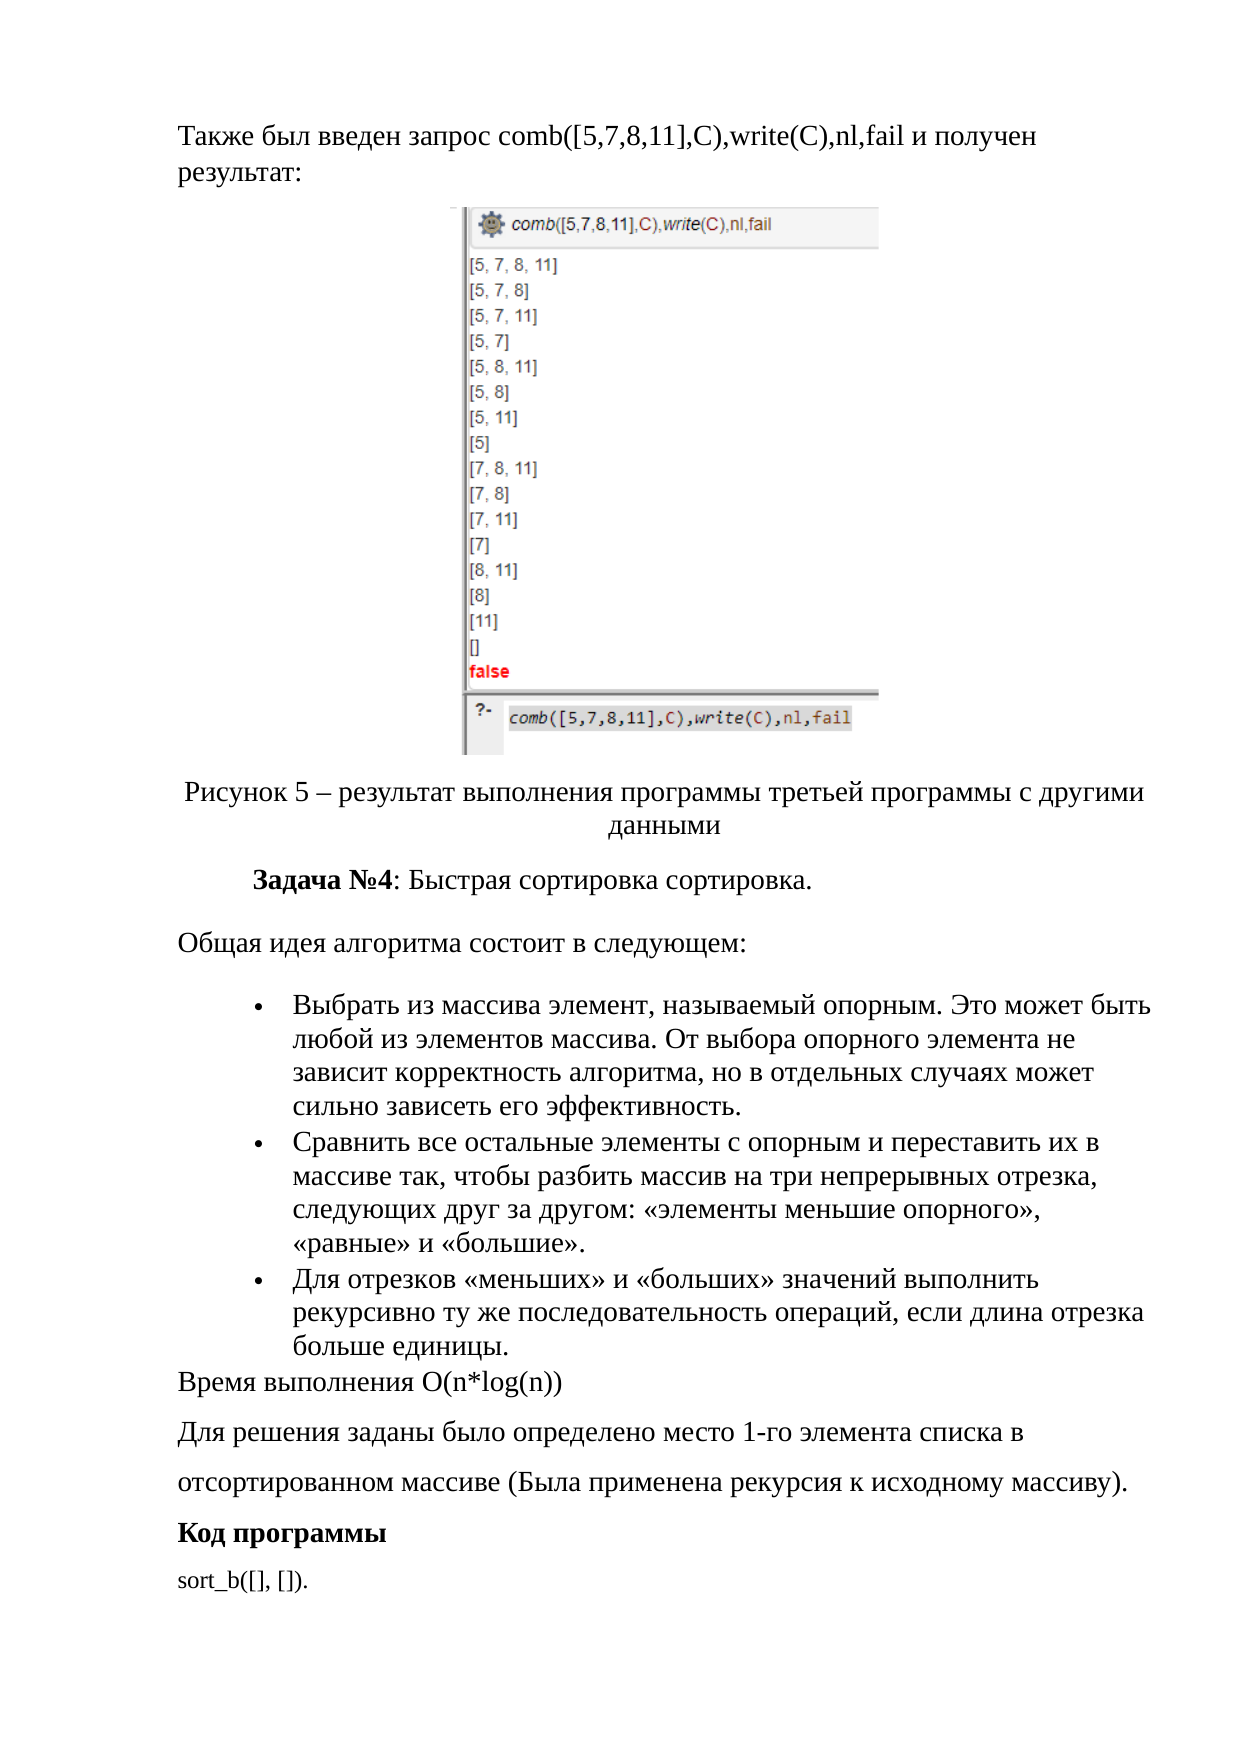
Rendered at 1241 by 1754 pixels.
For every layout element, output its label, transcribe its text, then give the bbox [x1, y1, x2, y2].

text Также был введен запрос comb([5,7,8,11],C),write(C),nl,fail и получен результат: [177, 118, 1152, 188]
list Выбрать из массива элемент, называемый опорным. Это может быть любой из элементов массива. От выбора опорного элемента не зависит корректность алгоритма, но в отдельных случаях может сильно зависеть его эффективность. [255, 987, 1152, 1122]
text Рисунок 5 – результат выполнения программы третьей программы с другими данными [177, 774, 1152, 841]
picture [625, 207, 831, 755]
text Код программы [177, 1515, 1152, 1548]
text Общая идея алгоритма состоит в следующем: [177, 925, 1152, 958]
list Сравнить все остальные элементы с опорным и переставить их в массиве так, чтобы разбить массив на три непрерывных отрезка, следующих друг за другом: «элементы меньшие опорного», «равные» и «большие». [255, 1124, 1152, 1258]
text Для решения заданы было определено место 1-го элемента списка в отсортированном массиве (Была применена рекурсия к исходному массиву). [177, 1414, 1152, 1498]
list Задача №4: Быстрая сортировка сортировка. [252, 862, 1152, 895]
text sort_b([], []). [177, 1565, 1152, 1594]
list Для отрезков «меньших» и «больших» значений выполнить рекурсивно ту же последовательность операций, если длина отрезка больше единицы. [255, 1261, 1152, 1361]
text Время выполнения O(n*log(n)) [177, 1364, 1152, 1397]
